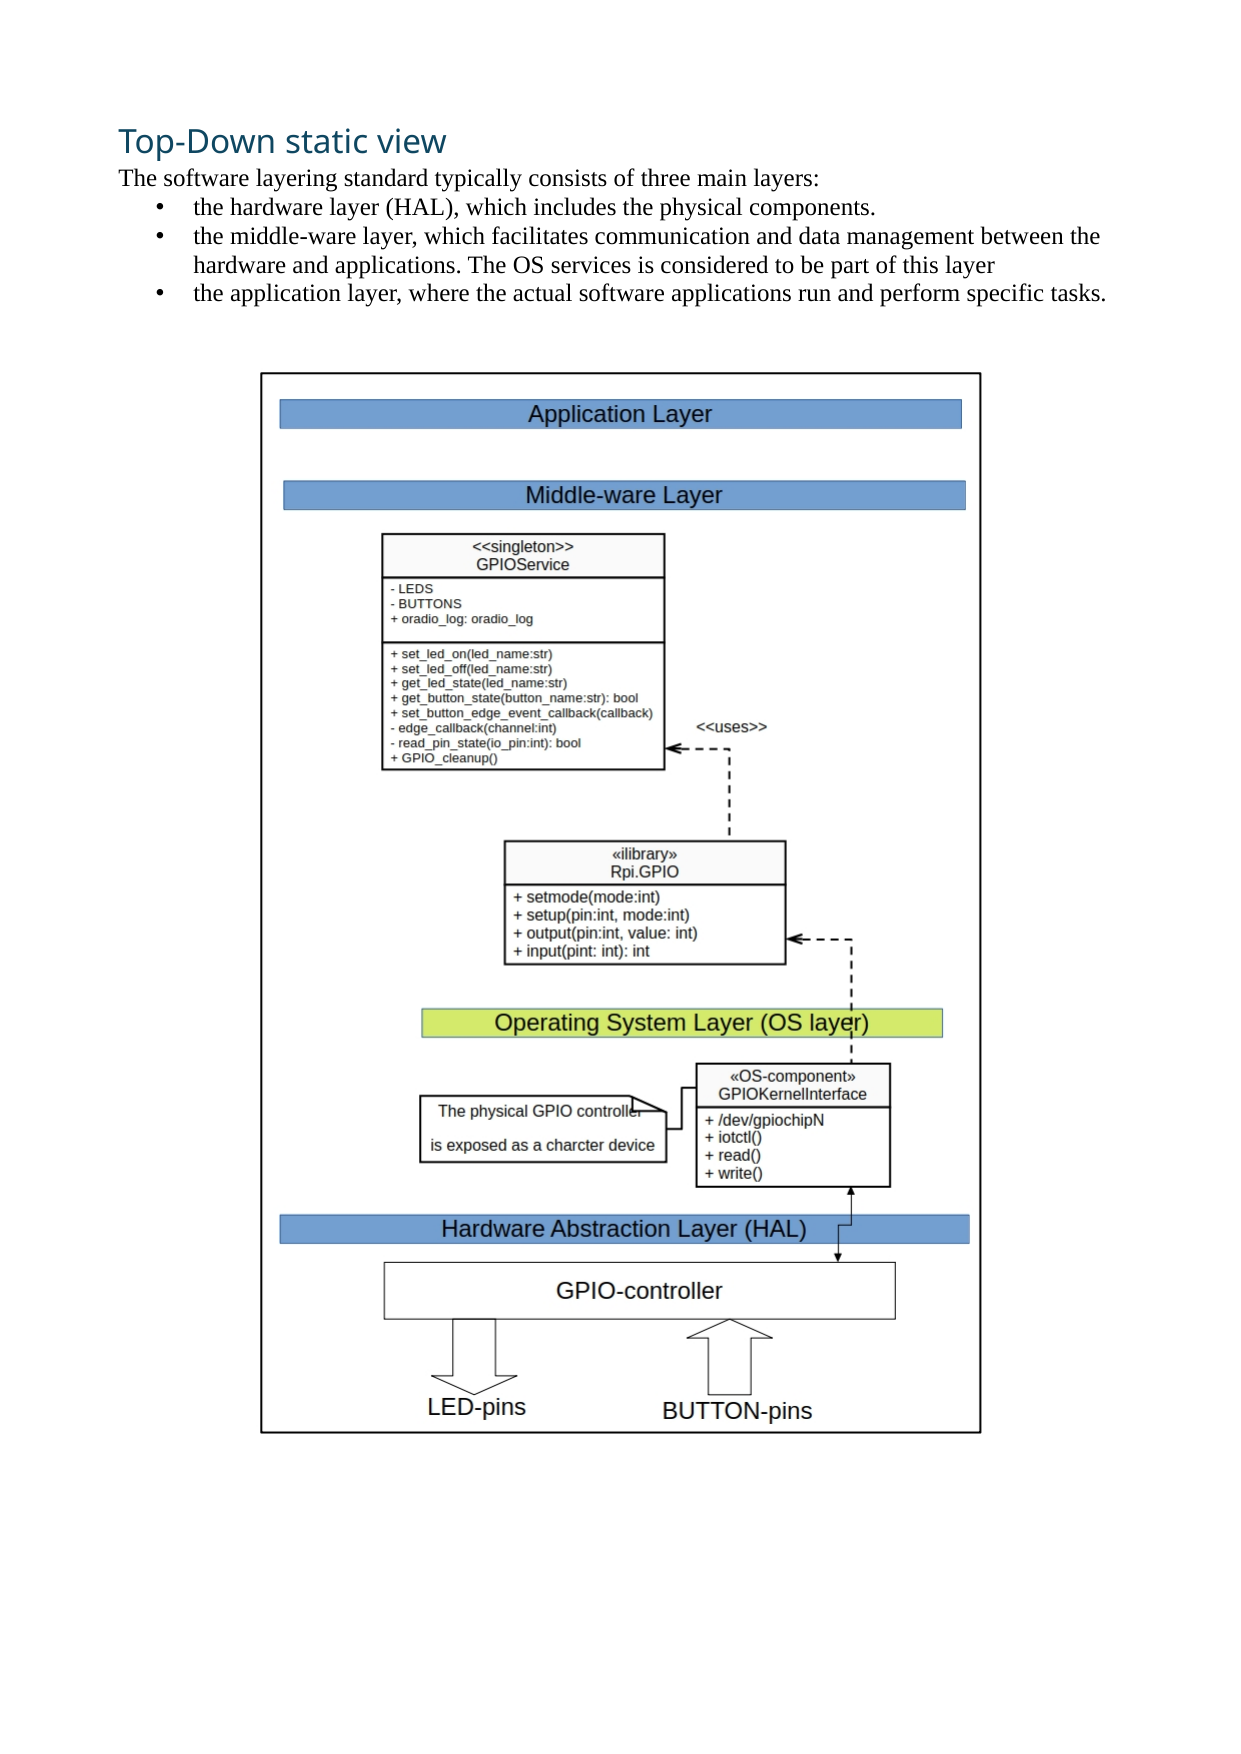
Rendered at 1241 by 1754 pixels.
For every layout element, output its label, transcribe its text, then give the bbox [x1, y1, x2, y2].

text The software layering standard typically consists of three main layers: [118, 163, 1122, 192]
list the middle-ware layer, which facilitates communication and data management between the hardware and applications. The OS services is considered to be part of this layer [156, 221, 1122, 278]
subtitle Top-Down static view [118, 118, 1122, 163]
list the hardware layer (HAL), which includes the physical components. [156, 192, 1122, 221]
picture [223, 336, 1018, 1459]
list the application layer, where the actual software applications run and perform specific tasks. [156, 278, 1122, 307]
